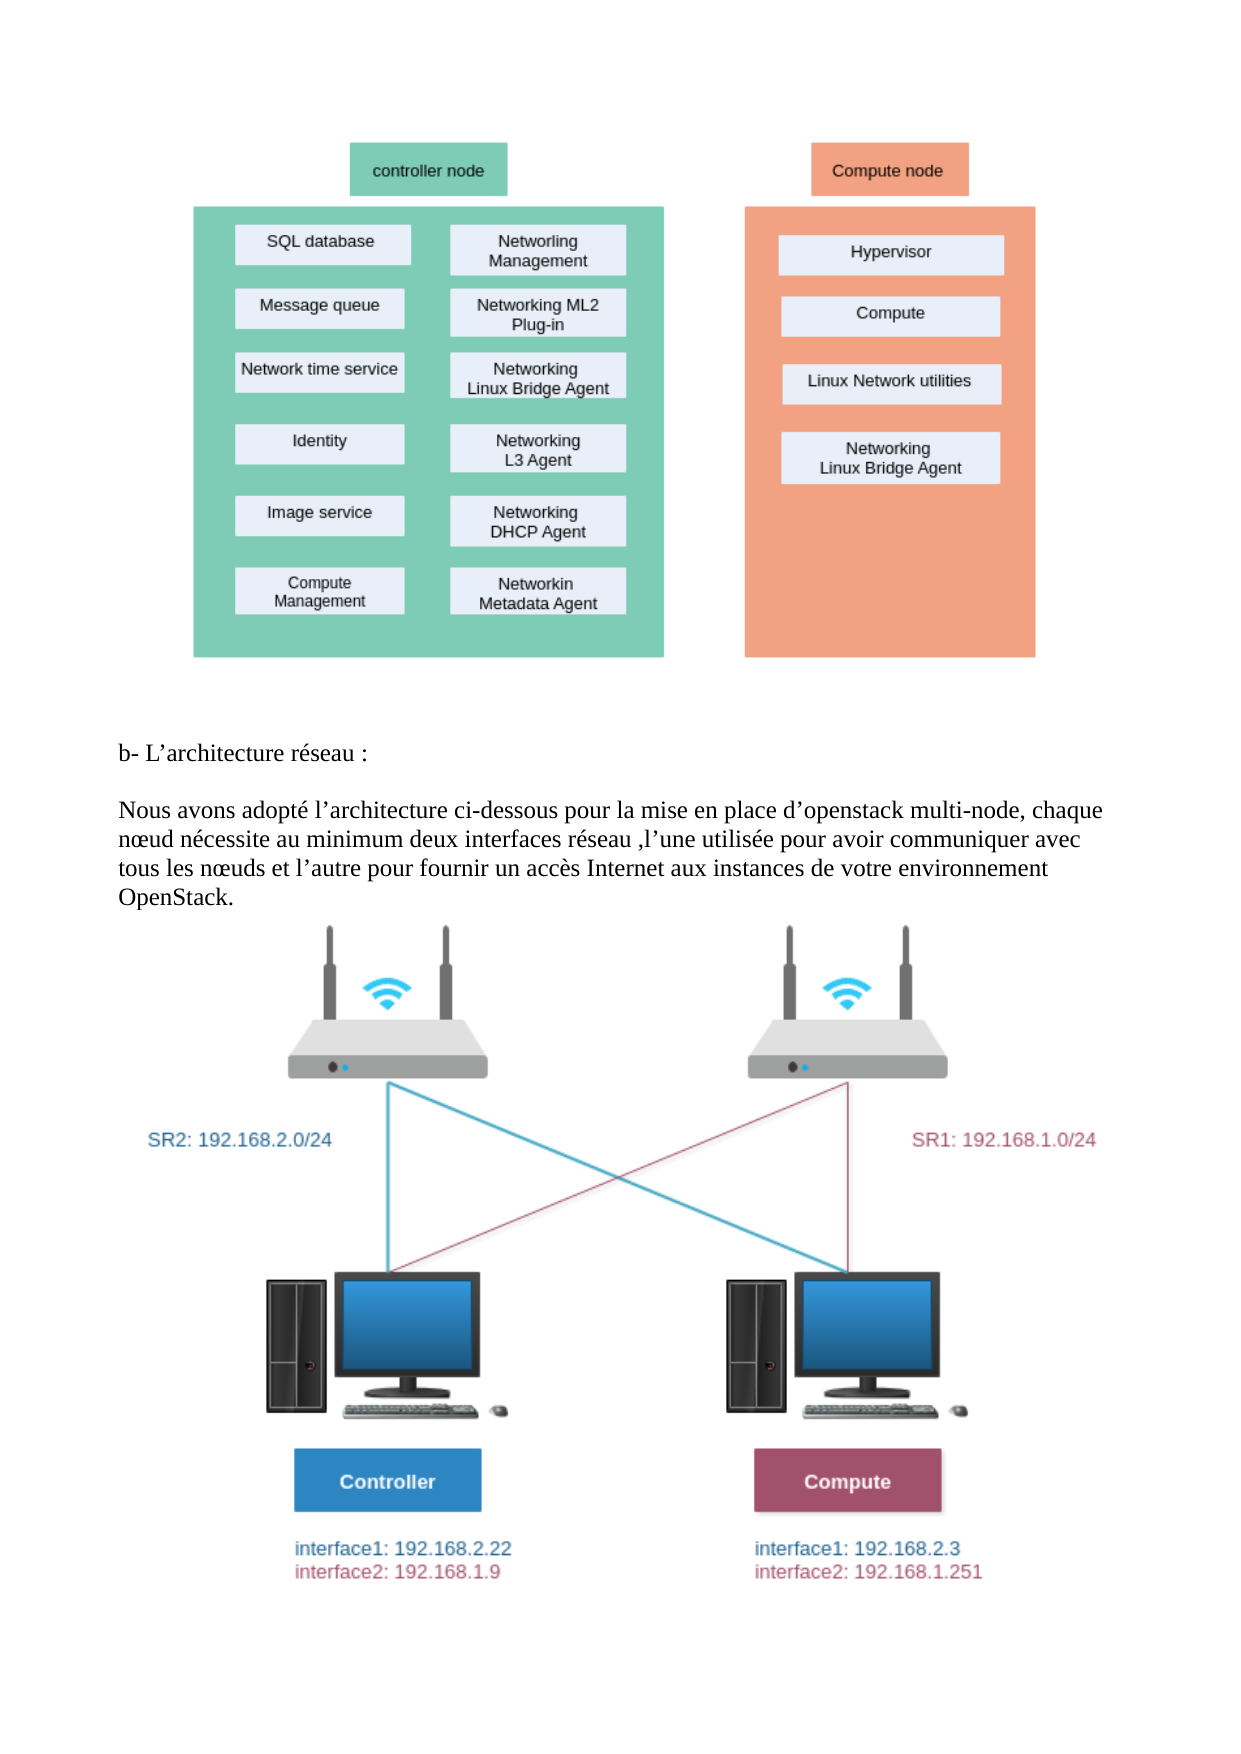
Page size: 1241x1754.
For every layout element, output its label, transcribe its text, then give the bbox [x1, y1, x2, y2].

picture [118, 910, 1123, 1602]
picture [118, 118, 1123, 681]
text b- L’architecture réseau : [118, 738, 1122, 767]
text Nous avons adopté l’architecture ci-dessous pour la mise en place d’openstack multi-node, chaque nœud nécessite au minimum deux interfaces réseau ,l’une utilisée pour avoir communiquer avec tous les nœuds et l’autre pour fournir un accès Internet aux instances de votre environnement OpenStack. [118, 796, 1122, 910]
